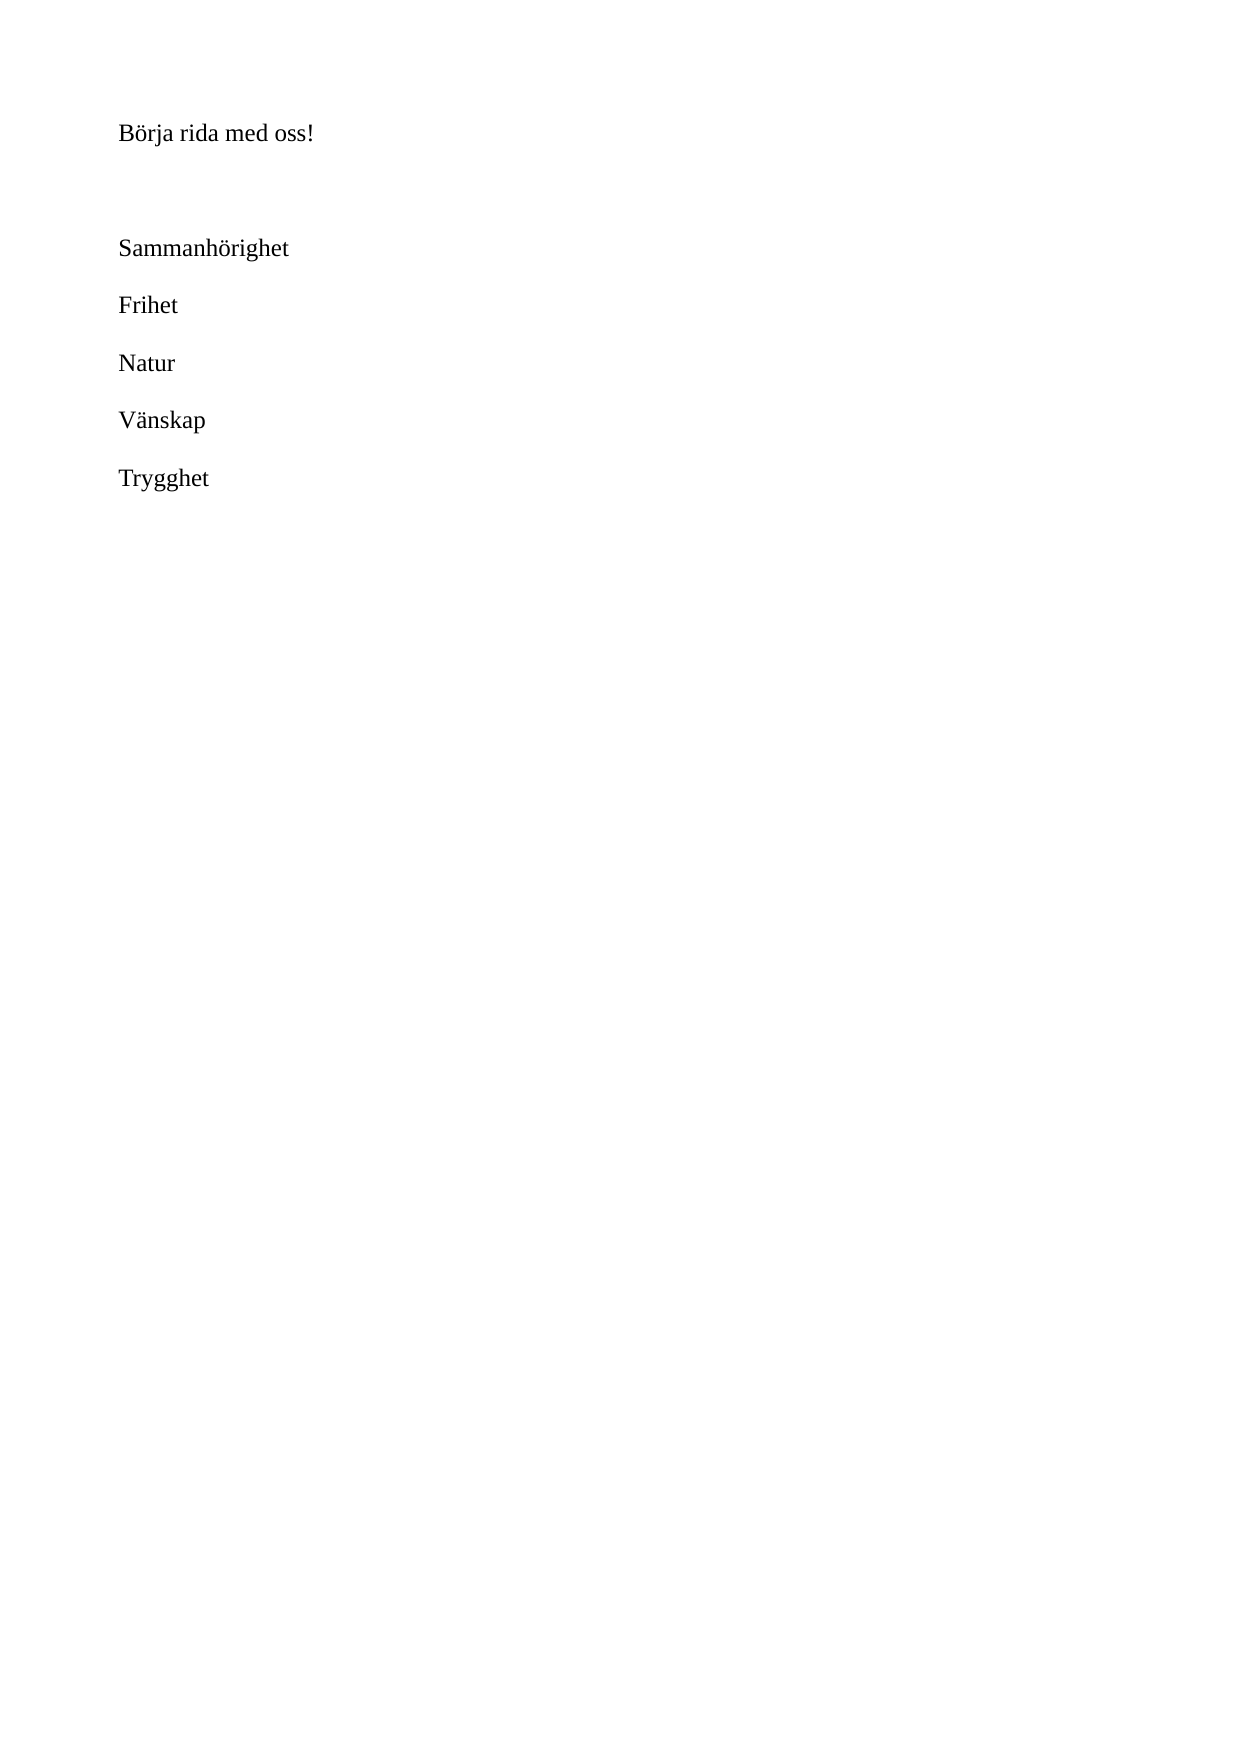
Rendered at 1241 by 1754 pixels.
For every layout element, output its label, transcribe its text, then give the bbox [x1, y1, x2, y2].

text Trygghet [118, 463, 1122, 492]
text Sammanhörighet [118, 233, 1122, 262]
text Vänskap [118, 406, 1122, 434]
text Börja rida med oss! [118, 118, 1122, 147]
text Natur [118, 348, 1122, 377]
text Frihet [118, 291, 1122, 319]
